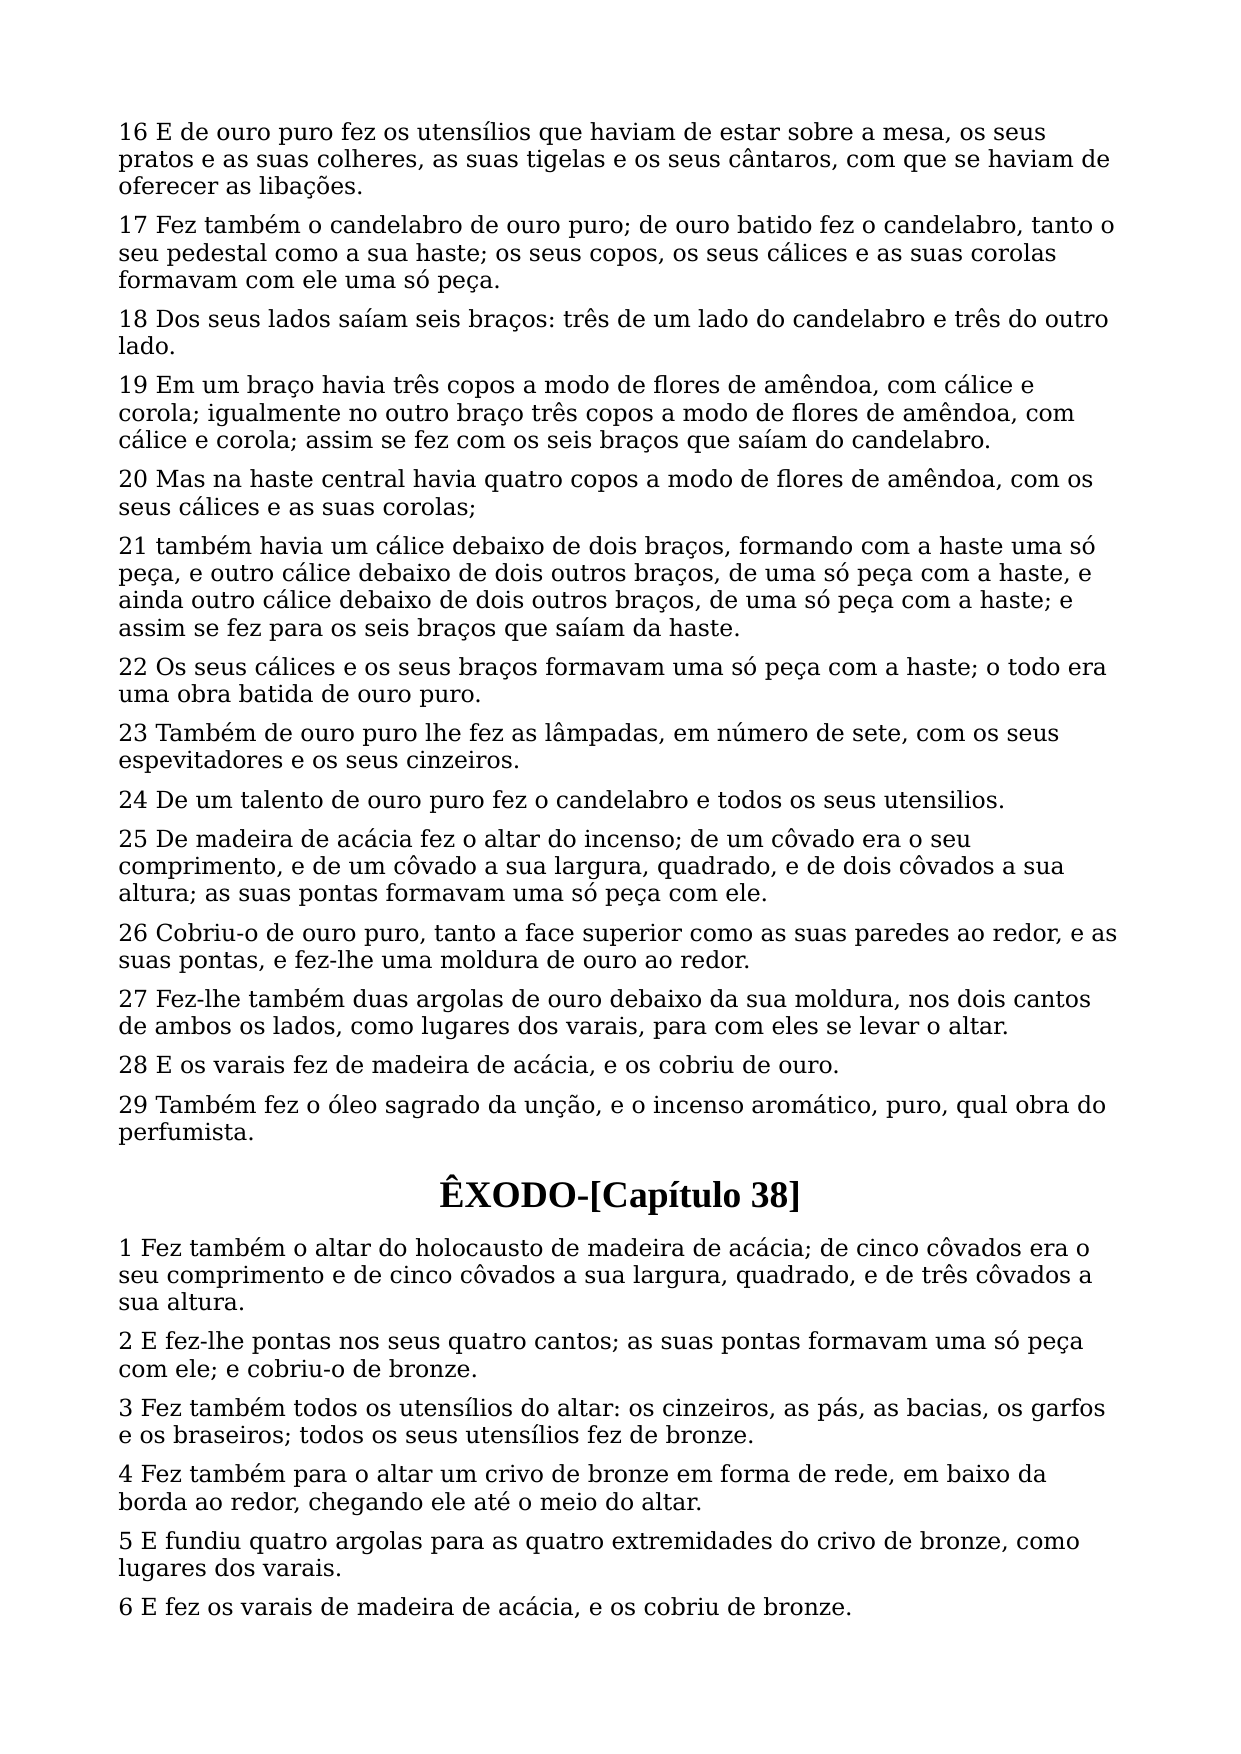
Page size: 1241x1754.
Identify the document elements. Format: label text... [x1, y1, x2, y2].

text 24 De um talento de ouro puro fez o candelabro e todos os seus utensilios. [118, 786, 1122, 813]
subtitle ÊXODO-[Capítulo 38] [118, 1173, 1122, 1216]
text 29 Também fez o óleo sagrado da unção, e o incenso aromático, puro, qual obra do perfumista. [118, 1091, 1122, 1146]
text 26 Cobriu-o de ouro puro, tanto a face superior como as suas paredes ao redor, e as suas pontas, e fez-lhe uma moldura de ouro ao redor. [118, 919, 1122, 974]
text 1 Fez também o altar do holocausto de madeira de acácia; de cinco côvados era o seu comprimento e de cinco côvados a sua largura, quadrado, e de três côvados a sua altura. [118, 1234, 1122, 1316]
text 25 De madeira de acácia fez o altar do incenso; de um côvado era o seu comprimento, e de um côvado a sua largura, quadrado, e de dois côvados a sua altura; as suas pontas formavam uma só peça com ele. [118, 825, 1122, 907]
text 20 Mas na haste central havia quatro copos a modo de flores de amêndoa, com os seus cálices e as suas corolas; [118, 466, 1122, 520]
text 2 E fez-lhe pontas nos seus quatro cantos; as suas pontas formavam uma só peça com ele; e cobriu-o de bronze. [118, 1328, 1122, 1382]
text 23 Também de ouro puro lhe fez as lâmpadas, em número de sete, com os seus espevitadores e os seus cinzeiros. [118, 720, 1122, 774]
text 22 Os seus cálices e os seus braços formavam uma só peça com a haste; o todo era uma obra batida de ouro puro. [118, 653, 1122, 708]
text 5 E fundiu quatro argolas para as quatro extremidades do crivo de bronze, como lugares dos varais. [118, 1527, 1122, 1582]
text 18 Dos seus lados saíam seis braços: três de um lado do candelabro e três do outro lado. [118, 306, 1122, 360]
text 27 Fez-lhe também duas argolas de ouro debaixo da sua moldura, nos dois cantos de ambos os lados, como lugares dos varais, para com eles se levar o altar. [118, 986, 1122, 1040]
text 6 E fez os varais de madeira de acácia, e os cobriu de bronze. [118, 1594, 1122, 1621]
text 28 E os varais fez de madeira de acácia, e os cobriu de ouro. [118, 1052, 1122, 1079]
text 16 E de ouro puro fez os utensílios que haviam de estar sobre a mesa, os seus pratos e as suas colheres, as suas tigelas e os seus cântaros, com que se haviam de oferecer as libações. [118, 118, 1122, 200]
text 3 Fez também todos os utensílios do altar: os cinzeiros, as pás, as bacias, os garfos e os braseiros; todos os seus utensílios fez de bronze. [118, 1394, 1122, 1449]
text 4 Fez também para o altar um crivo de bronze em forma de rede, em baixo da borda ao redor, chegando ele até o meio do altar. [118, 1461, 1122, 1515]
text 17 Fez também o candelabro de ouro puro; de ouro batido fez o candelabro, tanto o seu pedestal como a sua haste; os seus copos, os seus cálices e as suas corolas formavam com ele uma só peça. [118, 212, 1122, 294]
text 21 também havia um cálice debaixo de dois braços, formando com a haste uma só peça, e outro cálice debaixo de dois outros braços, de uma só peça com a haste, e ainda outro cálice debaixo de dois outros braços, de uma só peça com a haste; e assim se fez para os seis braços que saíam da haste. [118, 532, 1122, 641]
text 19 Em um braço havia três copos a modo de flores de amêndoa, com cálice e corola; igualmente no outro braço três copos a modo de flores de amêndoa, com cálice e corola; assim se fez com os seis braços que saíam do candelabro. [118, 372, 1122, 454]
